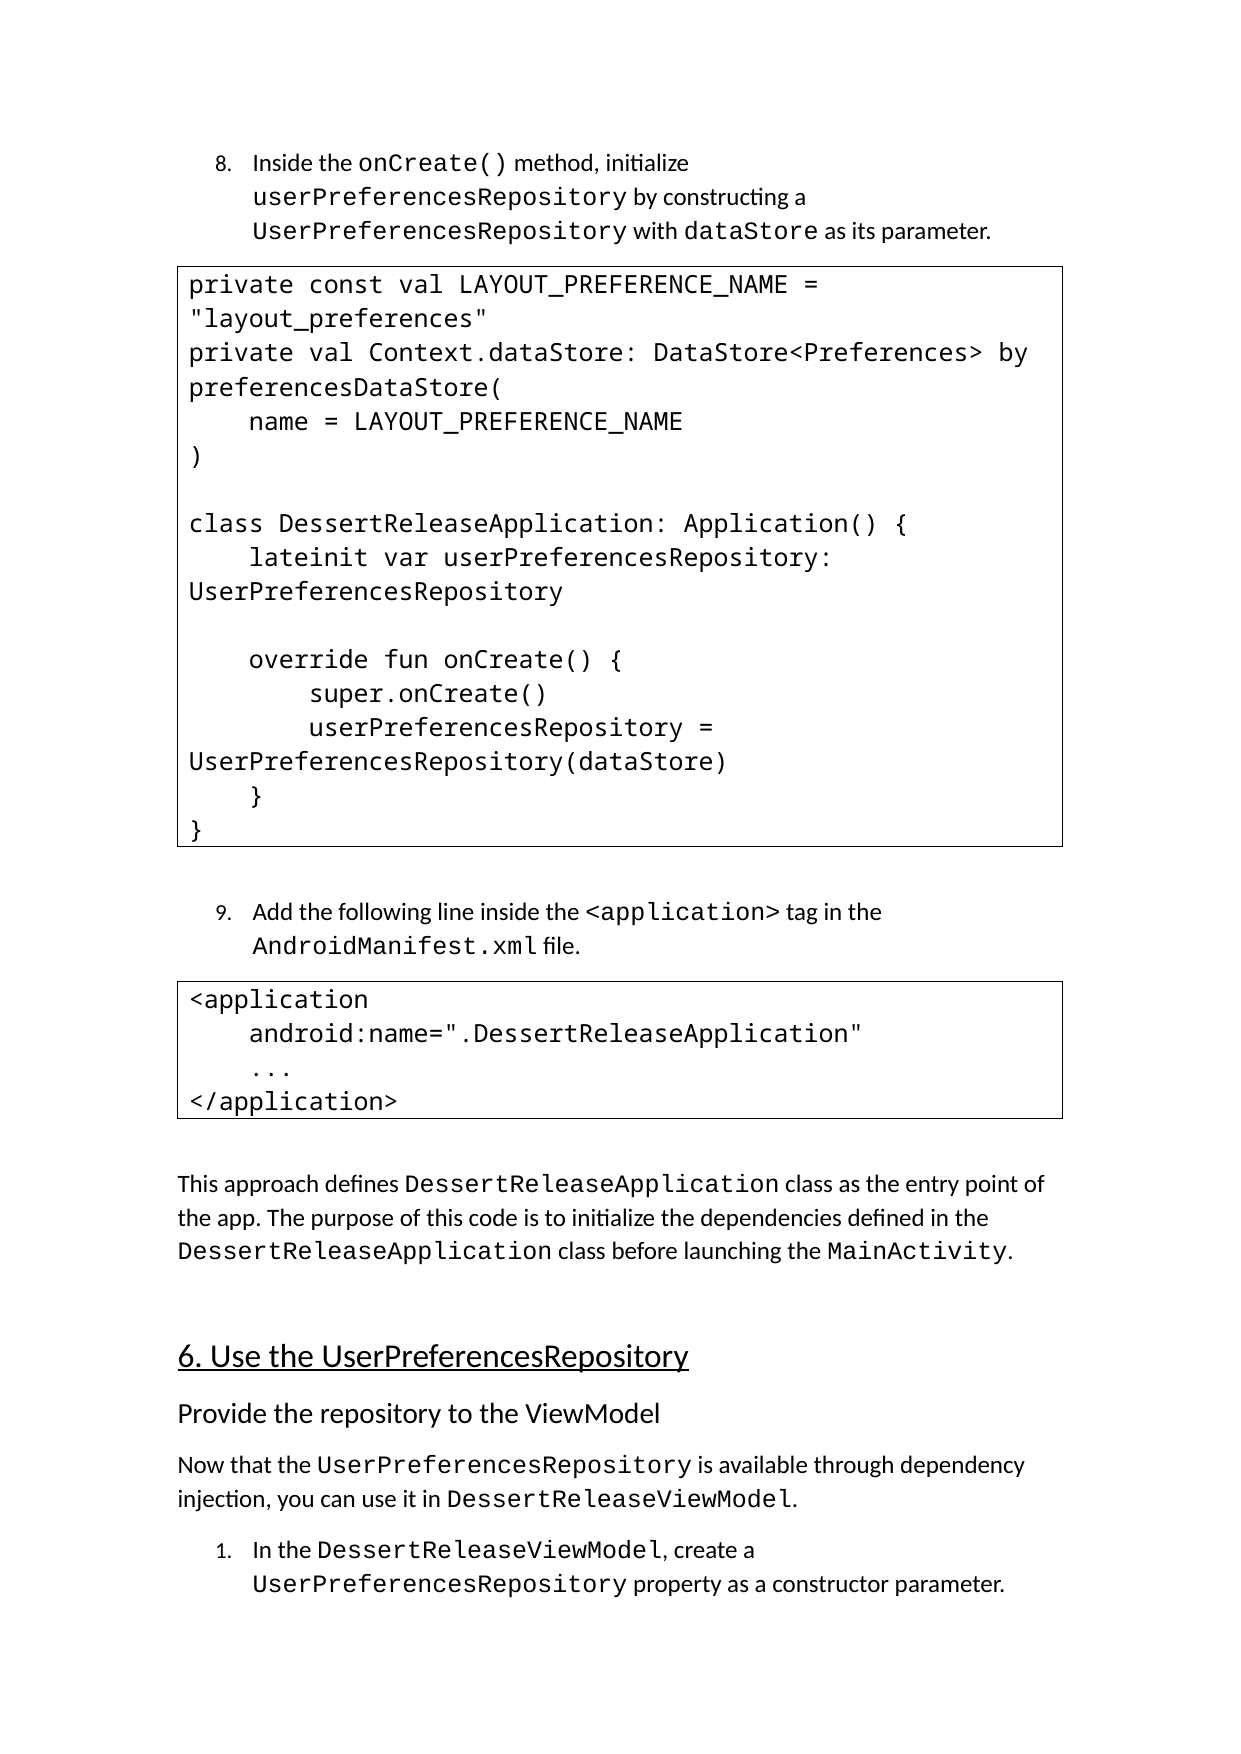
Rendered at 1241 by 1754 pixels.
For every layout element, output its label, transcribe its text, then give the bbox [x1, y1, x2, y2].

list Add the following line inside the <application> tag in the AndroidManifest.xml file. [215, 896, 1063, 962]
table_header private const val LAYOUT_PREFERENCE_NAME = "layout_preferences" private val Context.dataStore: DataStore<Preferences> by preferencesDataStore( name = LAYOUT_PREFERENCE_NAME ) class DessertReleaseApplication: Application() { lateinit var userPreferencesRepository: UserPreferencesRepository override fun onCreate() { super.onCreate() userPreferencesRepository = UserPreferencesRepository(dataStore) } } [178, 267, 1062, 846]
text This approach defines DessertReleaseApplication class as the entry point of the app. The purpose of this code is to initialize the dependencies defined in the DessertReleaseApplication class before launching the MainActivity. [177, 1168, 1063, 1267]
text Now that the UserPreferencesRepository is available through dependency injection, you can use it in DessertReleaseViewModel. [177, 1449, 1063, 1515]
list Inside the onCreate() method, initialize userPreferencesRepository by constructing a UserPreferencesRepository with dataStore as its parameter. [215, 148, 1063, 247]
list In the DessertReleaseViewModel, create a UserPreferencesRepository property as a constructor parameter. [215, 1534, 1063, 1600]
table_header <application android:name=".DessertReleaseApplication" ... </application> [178, 982, 1062, 1118]
text Provide the repository to the ViewModel [177, 1395, 1063, 1431]
text 6. Use the UserPreferencesRepository [177, 1335, 1063, 1375]
